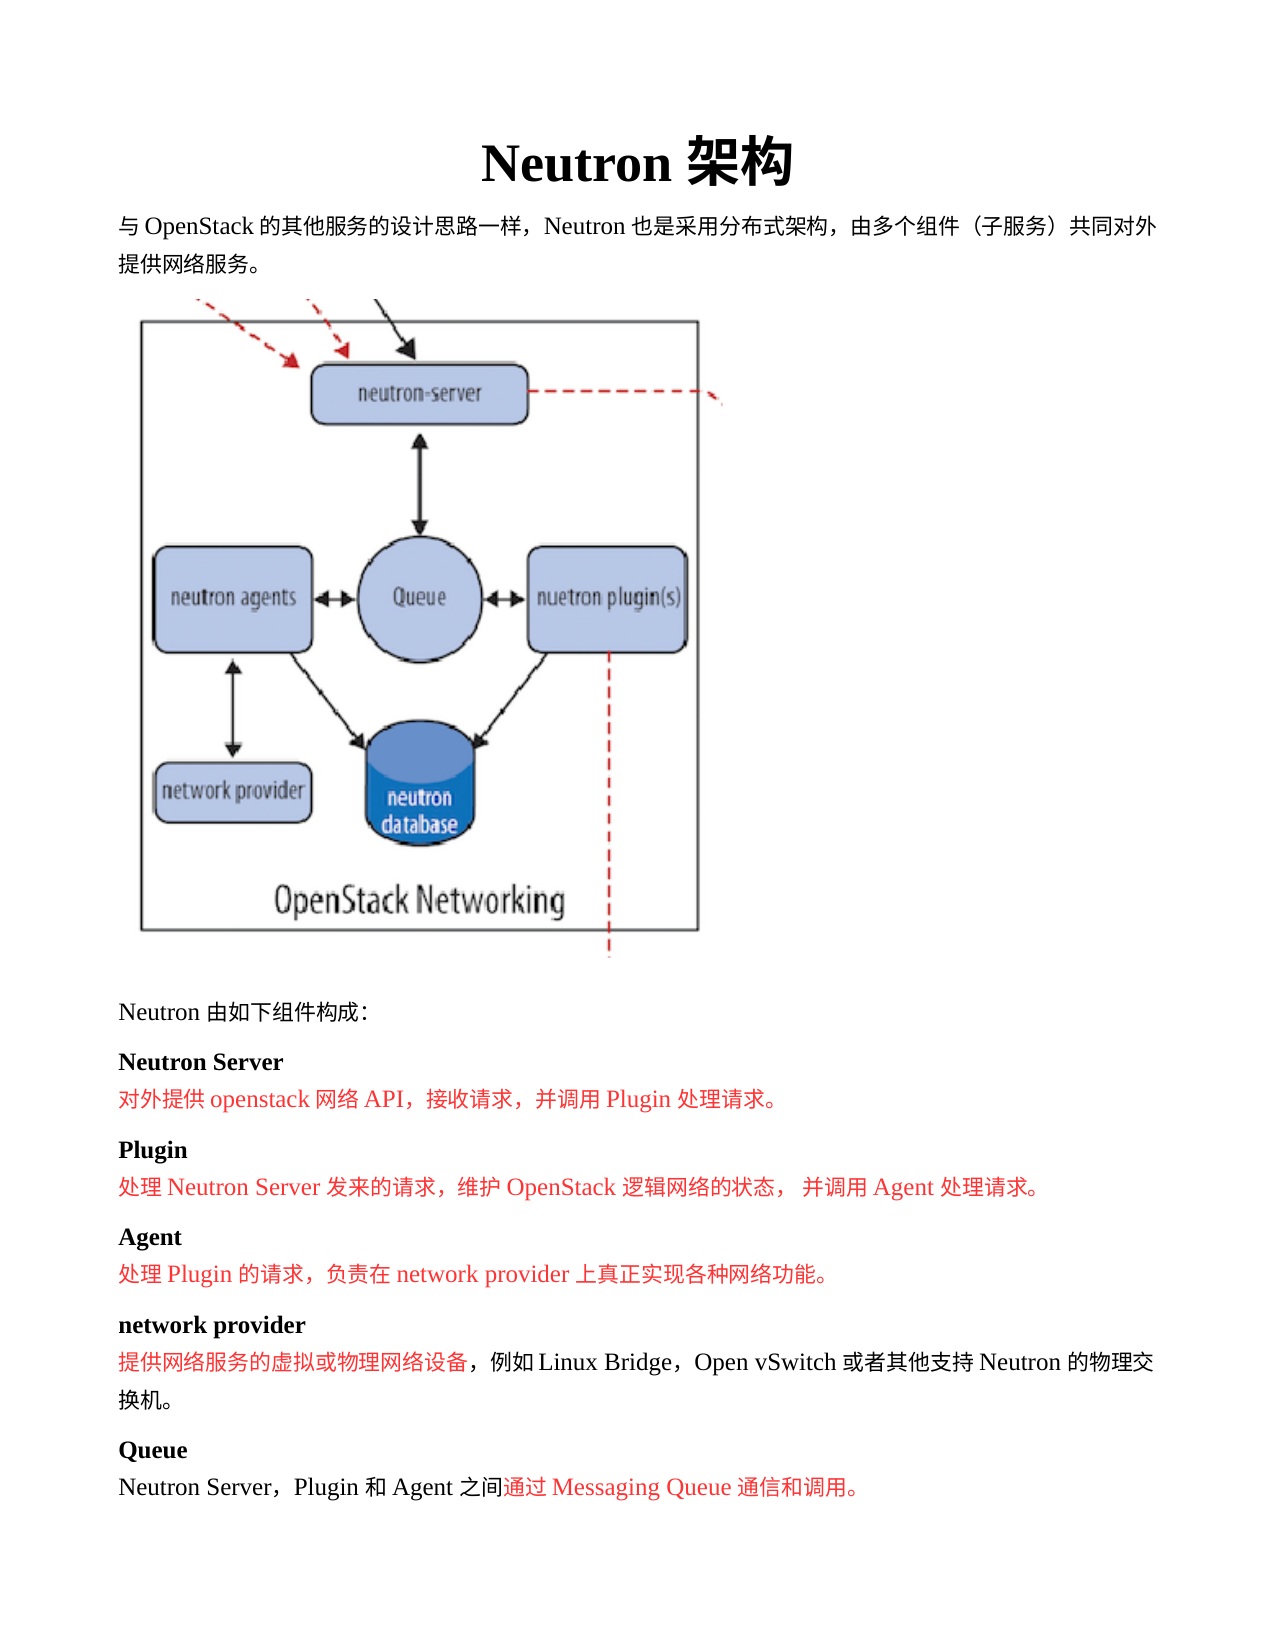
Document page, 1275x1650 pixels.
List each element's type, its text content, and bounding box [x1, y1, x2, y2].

text network provider 提供网络服务的虚拟或物理网络设备，例如Linux Bridge，Open vSwitch 或者其他支持 Neutron 的物理交换机。 [118, 1310, 1157, 1414]
text Neutron Server 对外提供openstack网络 API，接收请求，并调用 Plugin 处理请求。 [118, 1047, 1157, 1114]
text 与OpenStack的其他服务的设计思路一样，Neutron 也是采用分布式架构，由多个组件（子服务）共同对外提供网络服务。 [118, 209, 1157, 279]
subtitle Neutron 架构 [118, 118, 1157, 197]
picture [118, 299, 723, 958]
text Agent 处理 Plugin 的请求，负责在 network provider 上真正实现各种网络功能。 [118, 1222, 1157, 1289]
text Queue Neutron Server，Plugin 和 Agent 之间通过 Messaging Queue 通信和调用。 [118, 1435, 1157, 1502]
text Neutron 由如下组件构成： [118, 995, 1157, 1026]
text Plugin 处理 Neutron Server 发来的请求，维护 OpenStack 逻辑网络的状态， 并调用 Agent 处理请求。 [118, 1135, 1157, 1201]
